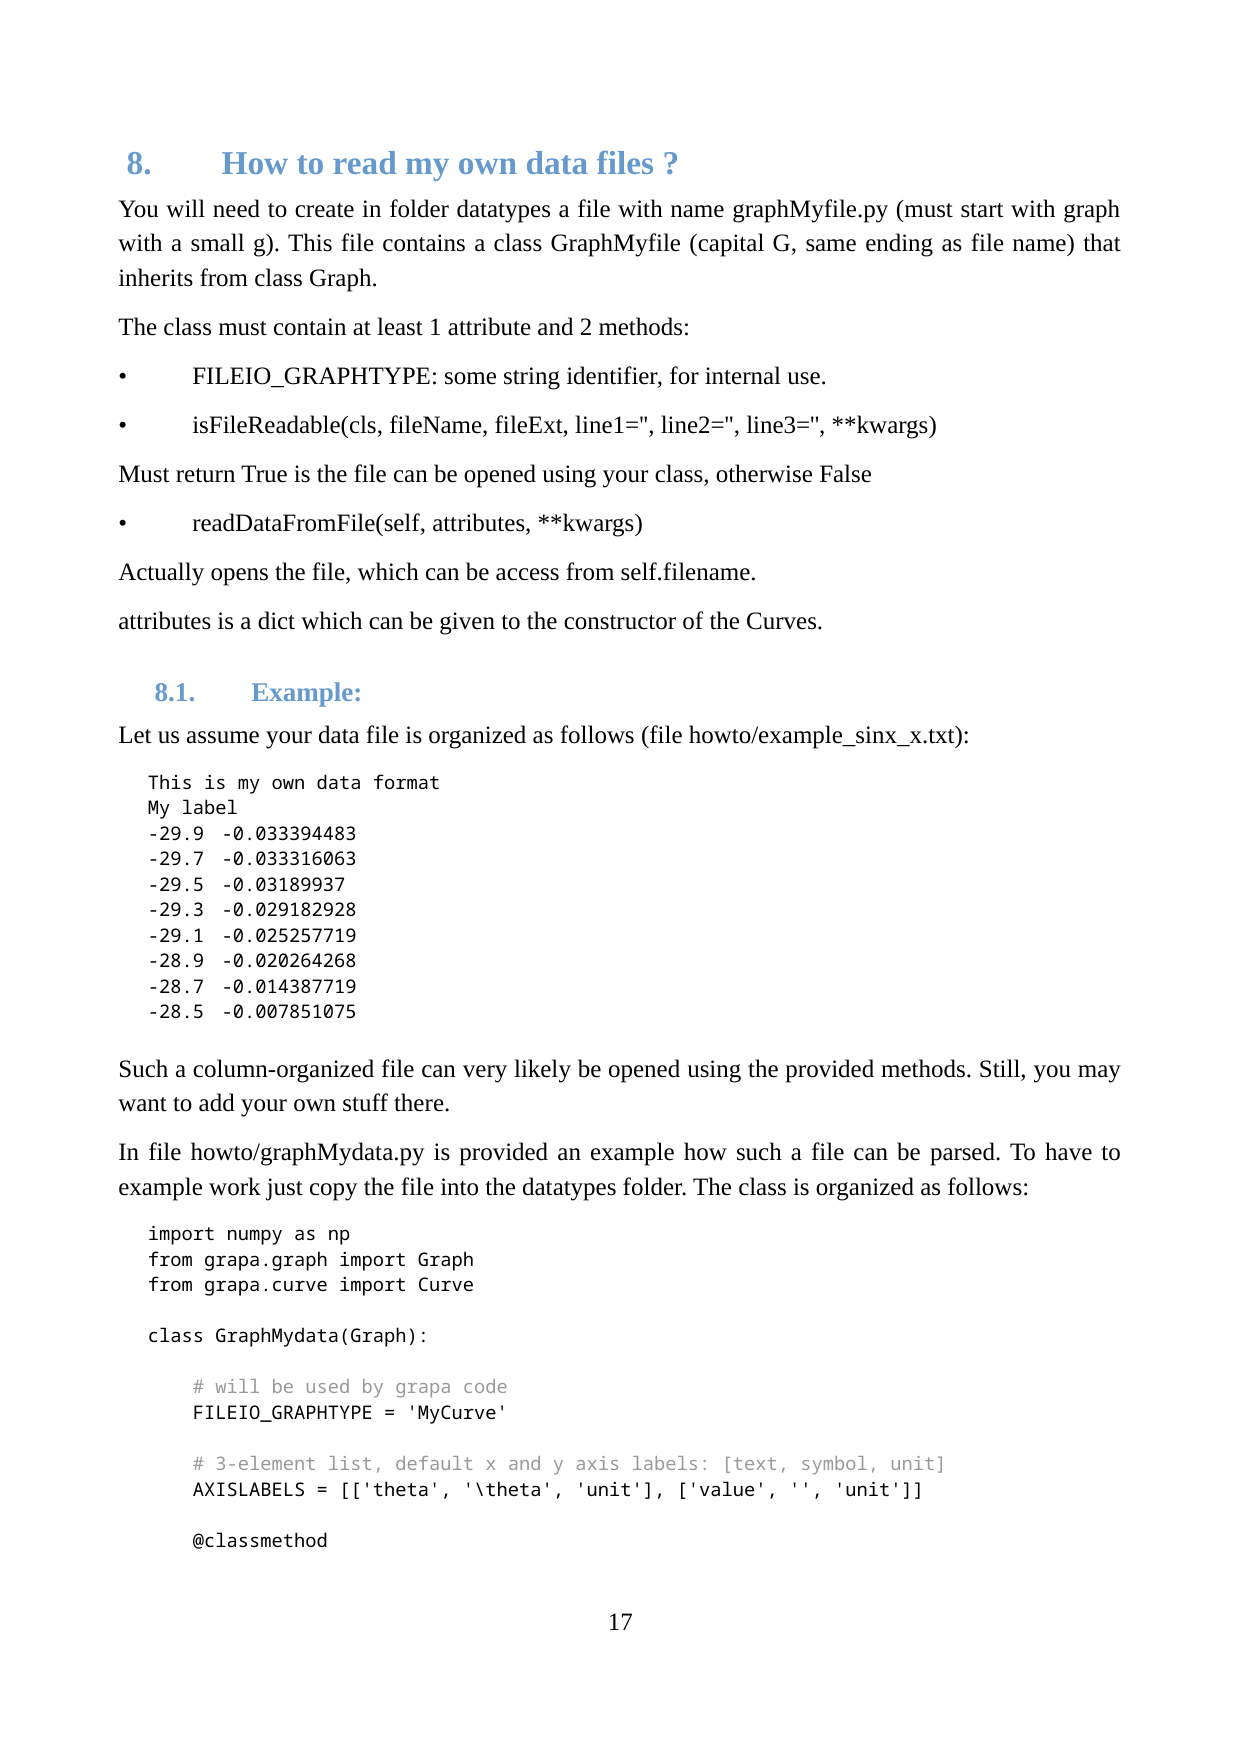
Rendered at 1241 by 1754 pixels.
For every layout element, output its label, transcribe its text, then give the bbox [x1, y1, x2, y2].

text -29.3 -0.029182928 [148, 897, 1093, 922]
text -29.1 -0.025257719 [148, 922, 1093, 948]
text Such a column-organized file can very likely be opened using the provided methods. Still, you may want to add your own stuff there. [118, 1054, 1122, 1117]
text The class must contain at least 1 attribute and 2 methods: [118, 312, 1122, 341]
text from grapa.curve import Curve [148, 1272, 1093, 1297]
text attributes is a dict which can be given to the constructor of the Curves. [118, 606, 1122, 635]
text -29.9 -0.033394483 [148, 820, 1093, 846]
subtitle Example: [148, 676, 1122, 707]
text Actually opens the file, which can be access from self.filename. [118, 557, 1122, 586]
text FILEIO_GRAPHTYPE = 'MyCurve' [148, 1399, 1093, 1425]
text Let us assume your data file is organized as follows (file howto/example_sinx_x.txt): [118, 720, 1122, 749]
text -29.5 -0.03189937 [148, 871, 1093, 897]
text • readDataFromFile(self, attributes, **kwargs) [118, 508, 1122, 537]
text import numpy as np [148, 1221, 1093, 1246]
text # 3-element list, default x and y axis labels: [text, symbol, unit] [148, 1450, 1093, 1476]
text # will be used by grapa code [148, 1374, 1093, 1399]
text -28.9 -0.020264268 [148, 948, 1093, 973]
text • FILEIO_GRAPHTYPE: some string identifier, for internal use. [118, 361, 1122, 390]
text This is my own data format [148, 769, 1093, 794]
text from grapa.graph import Graph [148, 1246, 1093, 1272]
subtitle How to read my own data files ? [118, 143, 1122, 181]
text In file howto/graphMydata.py is provided an example how such a file can be parsed. To have to example work just copy the file into the datatypes folder. The class is organized as follows: [118, 1137, 1122, 1200]
text -28.7 -0.014387719 [148, 973, 1093, 999]
text Must return True is the file can be opened using your class, otherwise False [118, 459, 1122, 488]
text You will need to create in folder datatypes a file with name graphMyfile.py (must start with graph with a small g). This file contains a class GraphMyfile (capital G, same ending as file name) that inherits from class Graph. [118, 194, 1122, 292]
text @classmethod [148, 1527, 1093, 1552]
text class GraphMydata(Graph): [148, 1323, 1093, 1348]
text AXISLABELS = [['theta', '\theta', 'unit'], ['value', '', 'unit']] [148, 1476, 1093, 1501]
text My label [148, 794, 1093, 820]
text • isFileReadable(cls, fileName, fileExt, line1='', line2='', line3='', **kwargs) [118, 410, 1122, 439]
text -28.5 -0.007851075 [148, 999, 1093, 1024]
text -29.7 -0.033316063 [148, 846, 1093, 871]
